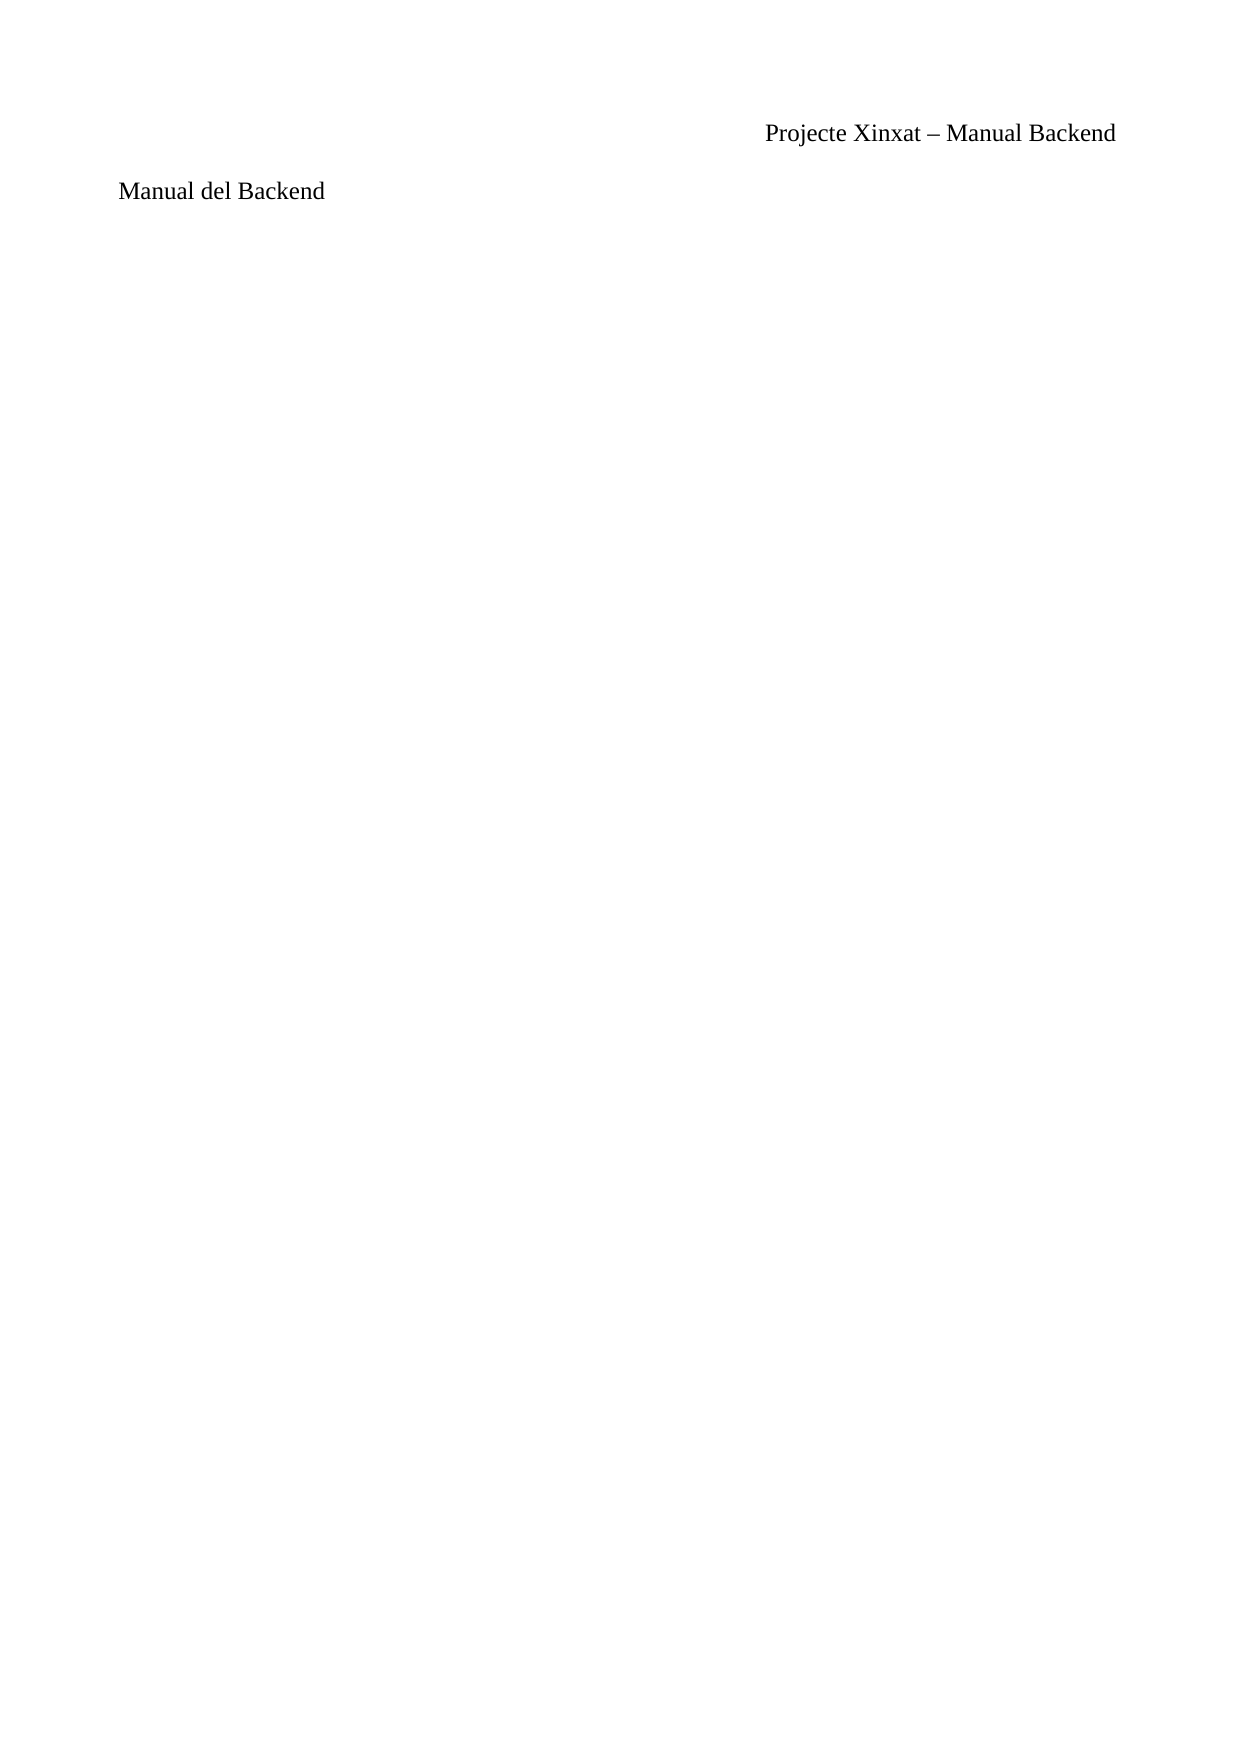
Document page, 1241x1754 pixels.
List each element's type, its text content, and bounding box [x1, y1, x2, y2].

text Manual del Backend [118, 176, 1122, 205]
